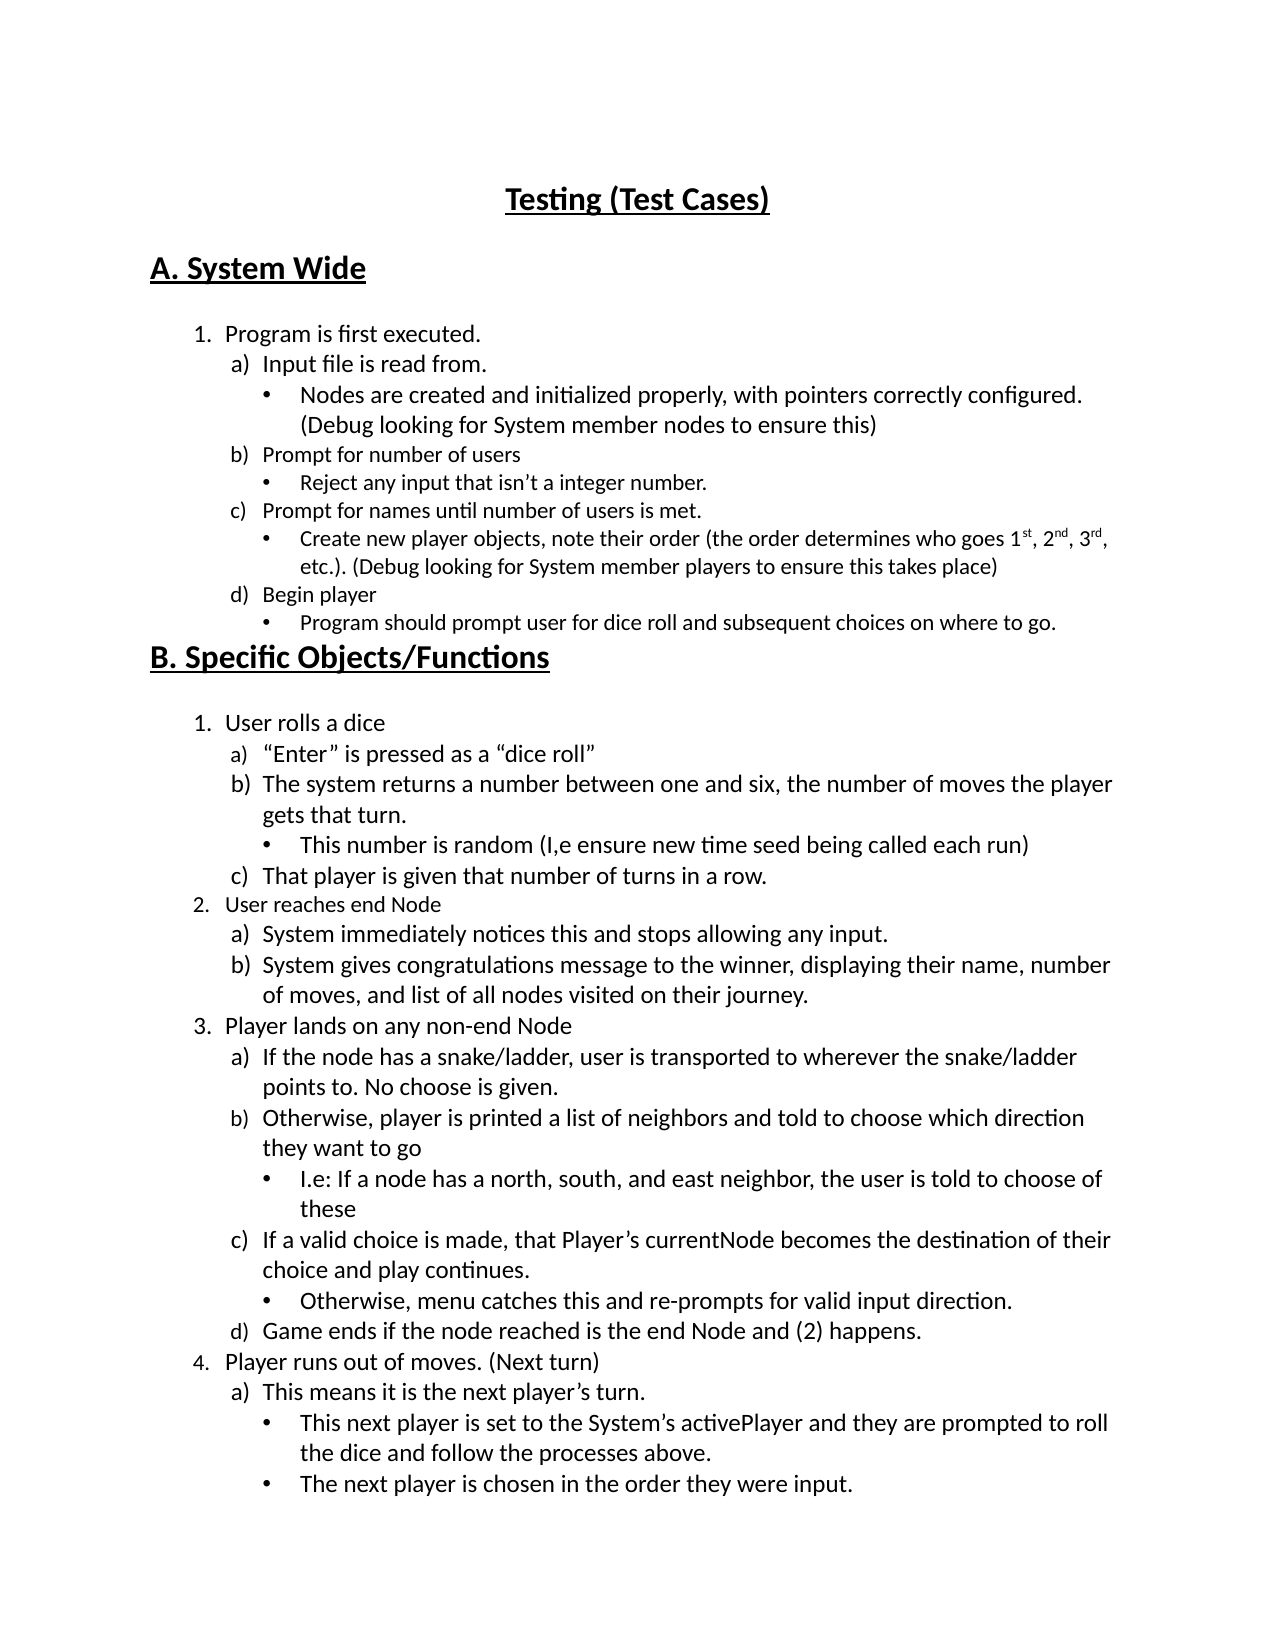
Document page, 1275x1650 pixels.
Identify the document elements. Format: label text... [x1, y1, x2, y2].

list User rolls a dice [187, 707, 1125, 738]
list The next player is chosen in the order they were input. [262, 1468, 1125, 1498]
list This number is random (I,e ensure new time seed being called each run) [262, 829, 1125, 860]
list Nodes are created and initialized properly, with pointers correctly configured. (Debug looking for System member nodes to ensure this) [262, 379, 1125, 440]
list I.e: If a node has a north, south, and east neighbor, the user is told to choose of these [262, 1163, 1125, 1224]
list Program should prompt user for dice roll and subsequent choices on where to go. [262, 608, 1125, 636]
list Player runs out of moves. (Next turn) [187, 1346, 1125, 1376]
list System immediately notices this and stops allowing any input. [225, 919, 1125, 949]
text A. System Wide [150, 247, 1125, 287]
list Prompt for names until number of users is met. [225, 496, 1125, 524]
list Program is first executed. [187, 318, 1125, 348]
list That player is given that number of turns in a row. [225, 860, 1125, 891]
list Player lands on any non-end Node [187, 1010, 1125, 1041]
list Otherwise, player is printed a list of neighbors and told to choose which direction they want to go [225, 1102, 1125, 1163]
list If the node has a snake/ladder, user is transported to wherever the snake/ladder points to. No choose is given. [225, 1041, 1125, 1102]
list Prompt for number of users [225, 440, 1125, 468]
list Input file is read from. [225, 348, 1125, 379]
list “Enter” is pressed as a “dice roll” [225, 738, 1125, 768]
list Begin player [225, 580, 1125, 608]
list If a valid choice is made, that Player’s currentNode becomes the destination of their choice and play continues. [225, 1224, 1125, 1285]
list Game ends if the node reached is the end Node and (2) happens. [225, 1315, 1125, 1346]
text B. Specific Objects/Functions [150, 636, 1125, 677]
list System gives congratulations message to the winner, displaying their name, number of moves, and list of all nodes visited on their journey. [225, 949, 1125, 1010]
list Reject any input that isn’t a integer number. [262, 468, 1125, 496]
list The system returns a number between one and six, the number of moves the player gets that turn. [225, 768, 1125, 829]
list Create new player objects, note their order (the order determines who goes 1st, 2nd, 3rd, etc.). (Debug looking for System member players to ensure this takes place) [262, 524, 1125, 580]
list User reaches end Node [187, 891, 1125, 919]
list This means it is the next player’s turn. [225, 1376, 1125, 1407]
list This next player is set to the System’s activePlayer and they are prompted to roll the dice and follow the processes above. [262, 1407, 1125, 1468]
text Testing (Test Cases) [150, 178, 1125, 219]
list Otherwise, menu catches this and re-prompts for valid input direction. [262, 1285, 1125, 1315]
